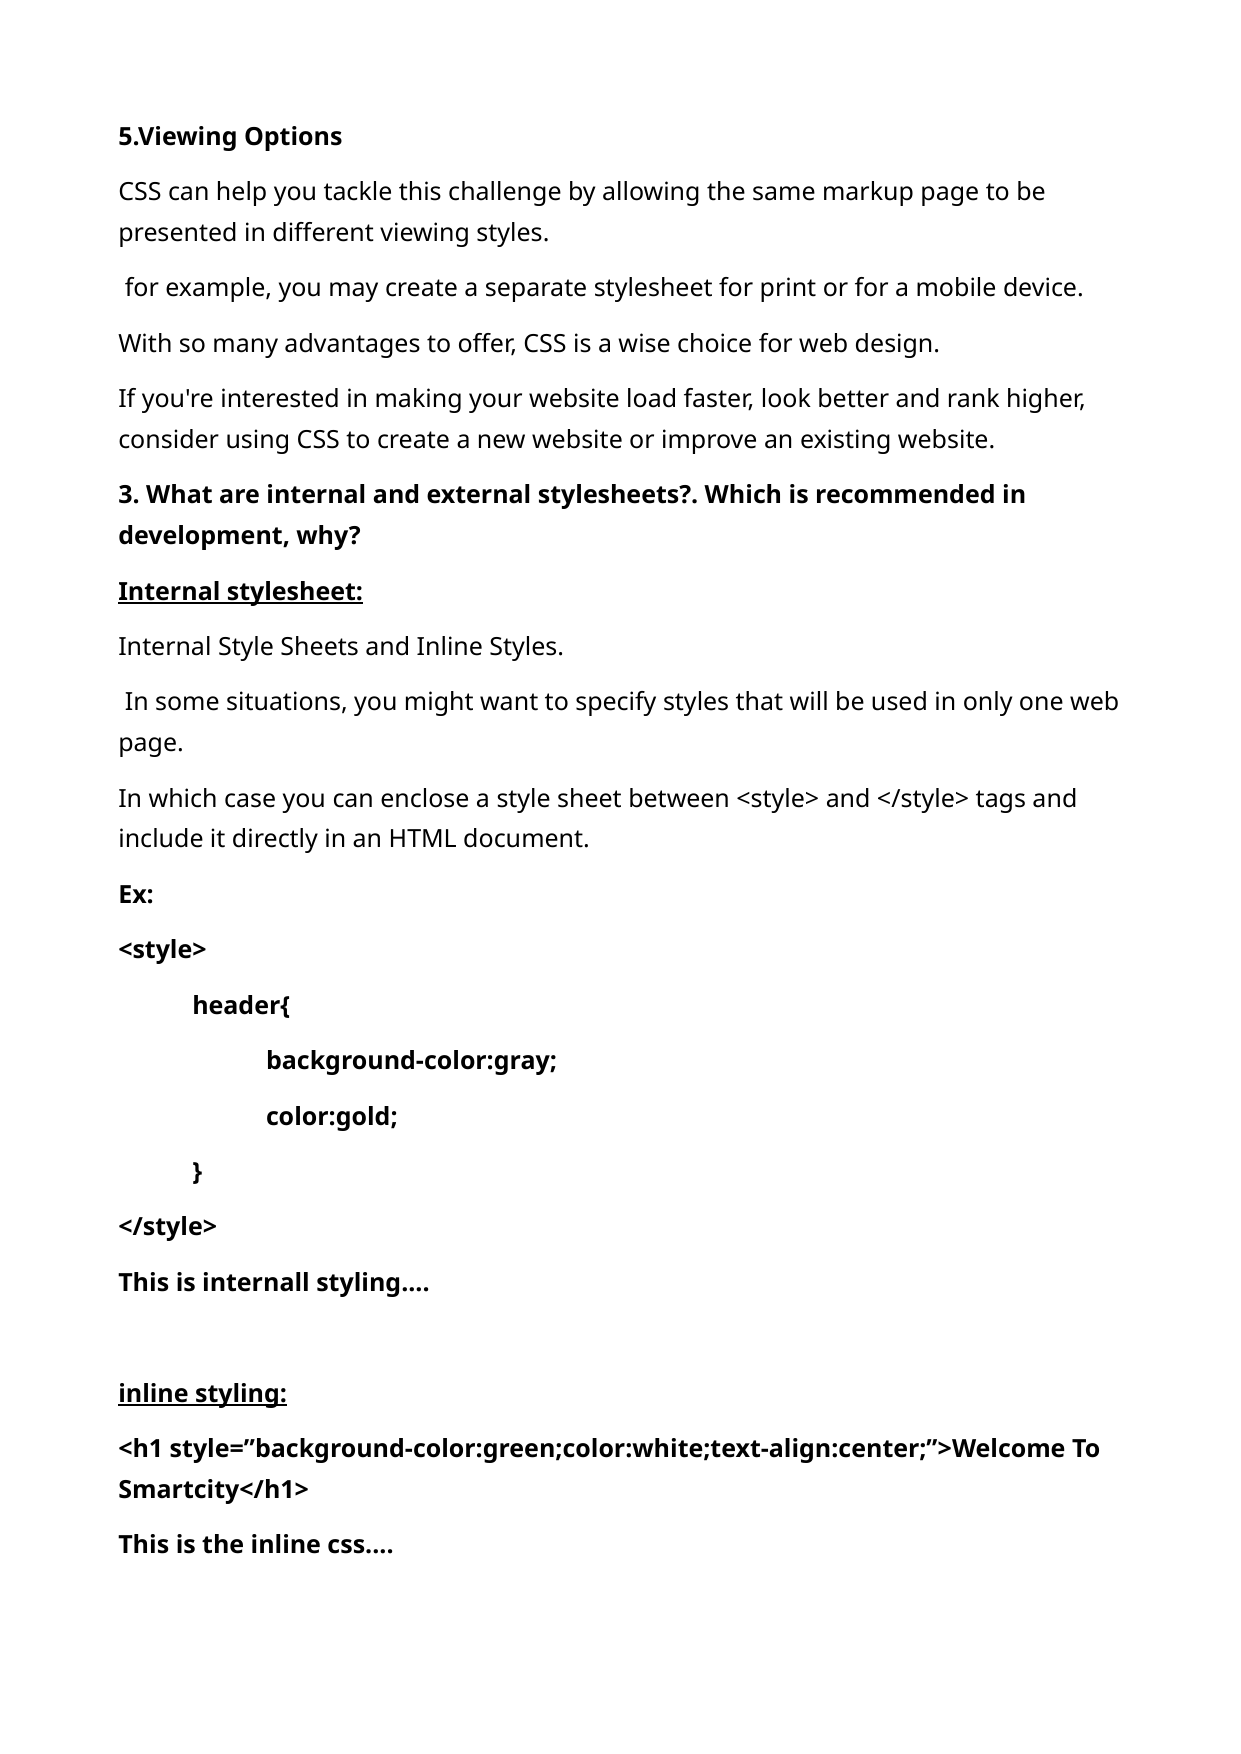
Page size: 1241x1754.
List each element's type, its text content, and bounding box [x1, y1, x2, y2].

text 3. What are internal and external stylesheets?. Which is recommended in development, why? [118, 477, 1122, 552]
text background-color:gray; [118, 1043, 1122, 1077]
text } [118, 1153, 1122, 1188]
text <style> [118, 932, 1122, 966]
text If you're interested in making your website load faster, look better and rank higher, consider using CSS to create a new website or improve an existing website. [118, 381, 1122, 456]
text Internal Style Sheets and Inline Styles. [118, 628, 1122, 663]
text inline styling: [118, 1375, 1122, 1409]
text </style> [118, 1209, 1122, 1243]
text header{ [118, 987, 1122, 1021]
text for example, you may create a separate stylesheet for print or for a mobile device. [118, 270, 1122, 304]
text In some situations, you might want to specify styles that will be used in only one web page. [118, 684, 1122, 759]
text Ex: [118, 876, 1122, 911]
text This is the inline css.... [118, 1527, 1122, 1561]
text <h1 style=”background-color:green;color:white;text-align:center;”>Welcome To Smartcity</h1> [118, 1431, 1122, 1506]
text This is internall styling.... [118, 1264, 1122, 1298]
text In which case you can enclose a style sheet between <style> and </style> tags and include it directly in an HTML document. [118, 780, 1122, 855]
text color:gold; [118, 1098, 1122, 1132]
text With so many advantages to offer, CSS is a wise choice for web design. [118, 325, 1122, 359]
text Internal stylesheet: [118, 573, 1122, 607]
text CSS can help you tackle this challenge by allowing the same markup page to be presented in different viewing styles. [118, 173, 1122, 248]
text 5.Viewing Options [118, 118, 1122, 152]
